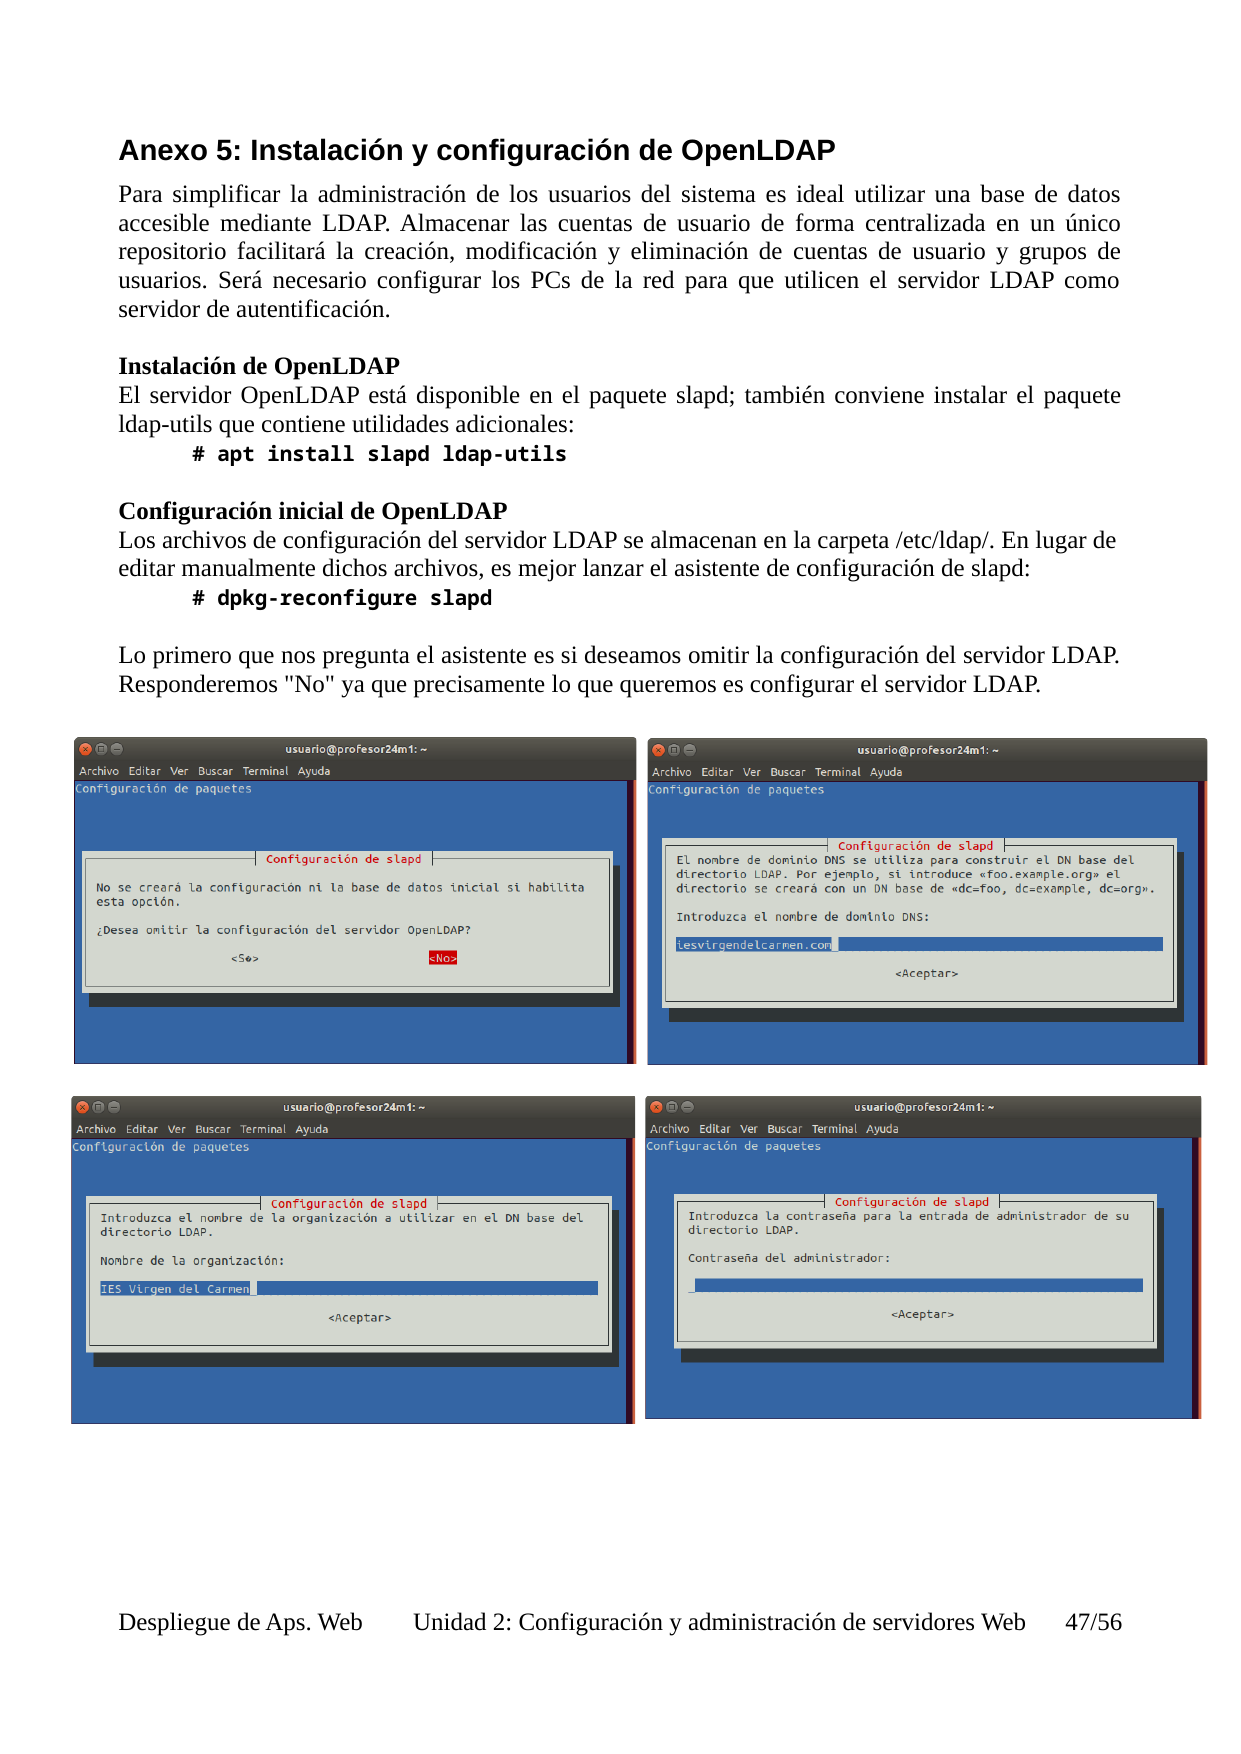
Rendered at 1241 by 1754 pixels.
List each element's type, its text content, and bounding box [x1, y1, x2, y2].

text Para simplificar la administración de los usuarios del sistema es ideal utilizar una base de datos accesible mediante LDAP. Almacenar las cuentas de usuario de forma centralizada en un único repositorio facilitará la creación, modificación y eliminación de cuentas de usuario y grupos de usuarios. Será necesario configurar los PCs de la red para que utilicen el servidor LDAP como servidor de autentificación. [118, 179, 1122, 323]
picture [645, 1096, 1202, 1419]
text Configuración inicial de OpenLDAP [118, 496, 1122, 525]
text Lo primero que nos pregunta el asistente es si deseamos omitir la configuración del servidor LDAP. Responderemos "No" ya que precisamente lo que queremos es configurar el servidor LDAP. [118, 640, 1122, 698]
text # dpkg-reconfigure slapd [118, 582, 1122, 612]
picture [647, 738, 1208, 1065]
text editar manualmente dichos archivos, es mejor lanzar el asistente de configuración de slapd: [118, 553, 1122, 582]
picture [74, 737, 637, 1064]
text Los archivos de configuración del servidor LDAP se almacenan en la carpeta /etc/ldap/. En lugar de [118, 525, 1122, 553]
text Instalación de OpenLDAP [118, 351, 1122, 380]
text El servidor OpenLDAP está disponible en el paquete slapd; también conviene instalar el paquete ldap-utils que contiene utilidades adicionales: [118, 380, 1122, 438]
subtitle Anexo 5: Instalación y configuración de OpenLDAP [118, 133, 1122, 166]
picture [71, 1096, 636, 1424]
text # apt install slapd ldap-utils [118, 438, 1122, 467]
